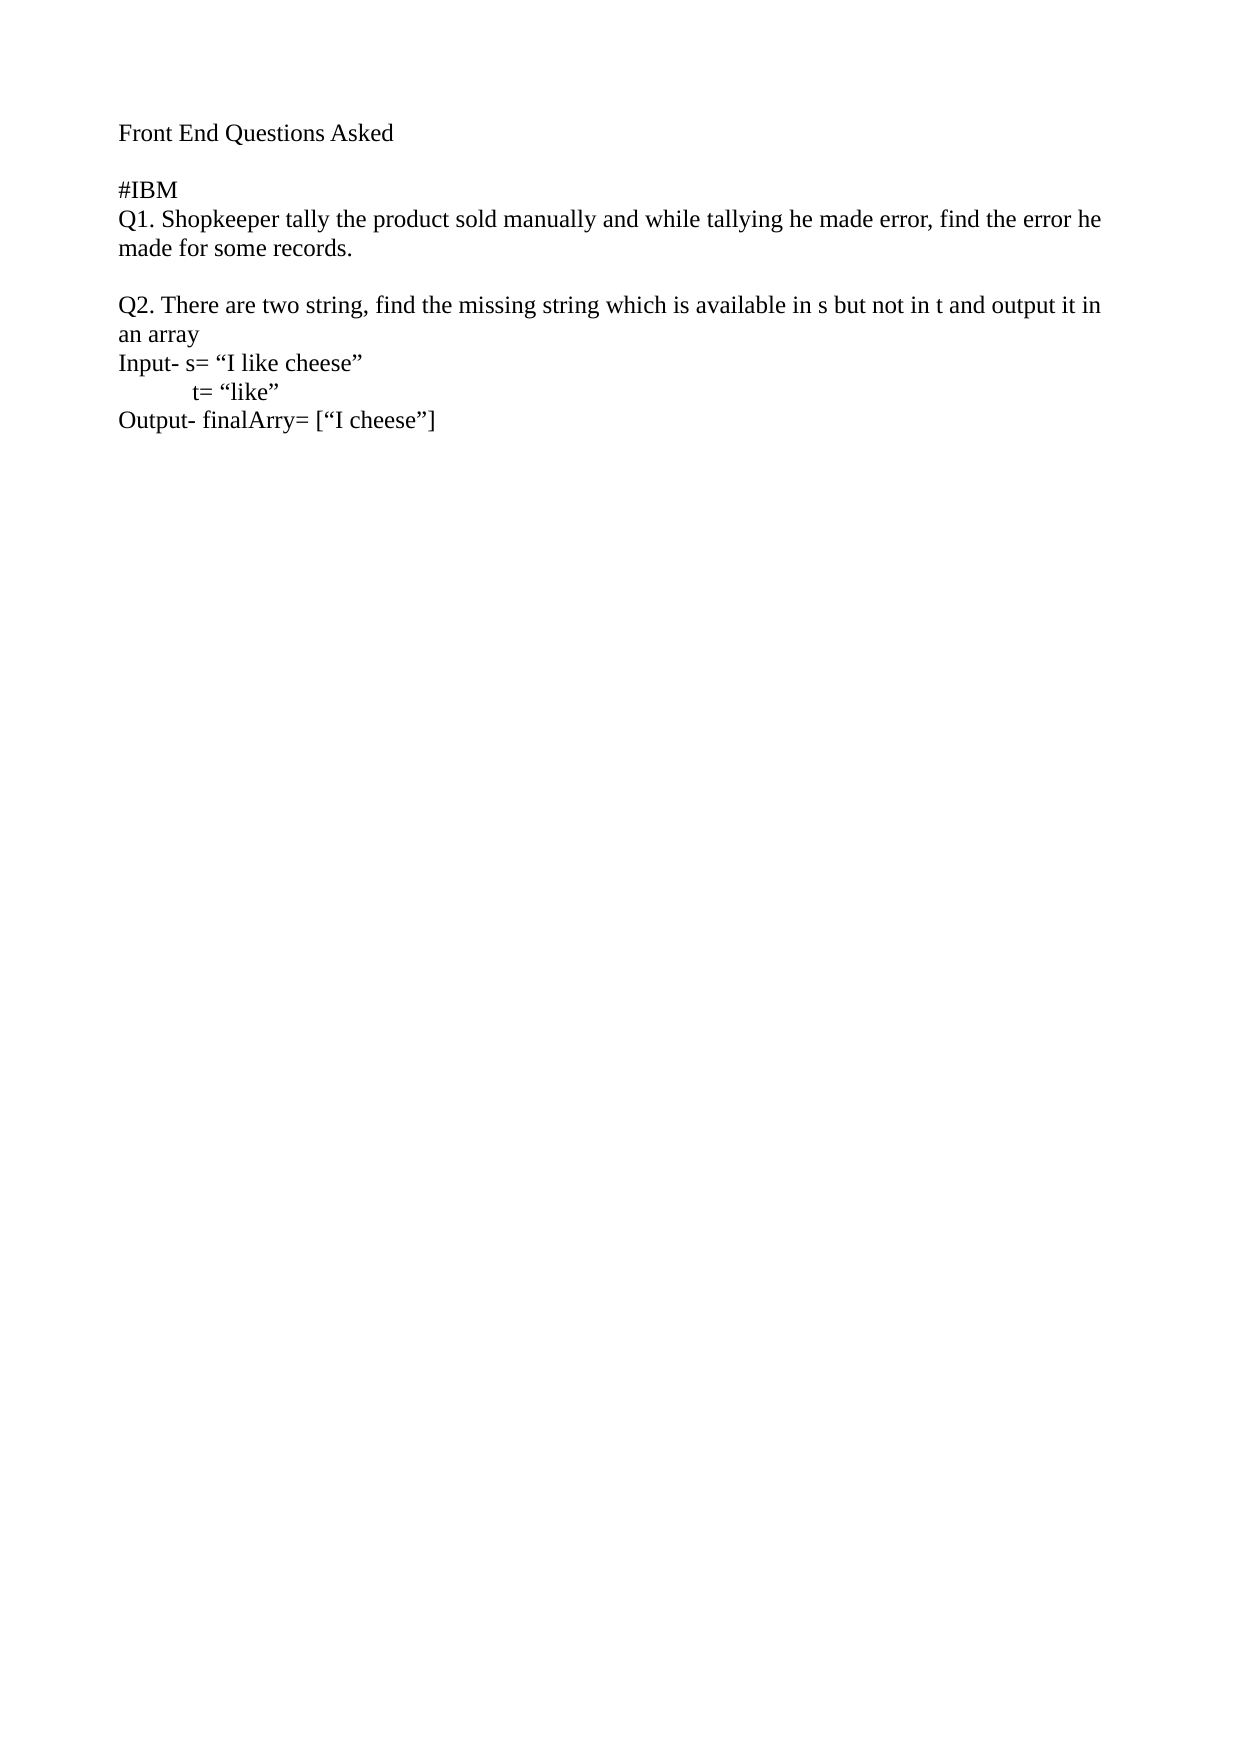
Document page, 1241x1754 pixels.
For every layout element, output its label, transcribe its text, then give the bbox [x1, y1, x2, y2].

text Output- finalArry= [“I cheese”] [118, 406, 1122, 434]
text t= “like” [118, 377, 1122, 406]
text Front End Questions Asked [118, 118, 1122, 147]
text Input- s= “I like cheese” [118, 348, 1122, 377]
text Q2. There are two string, find the missing string which is available in s but not in t and output it in an array [118, 291, 1122, 348]
text #IBM [118, 176, 1122, 204]
text Q1. Shopkeeper tally the product sold manually and while tallying he made error, find the error he made for some records. [118, 204, 1122, 262]
